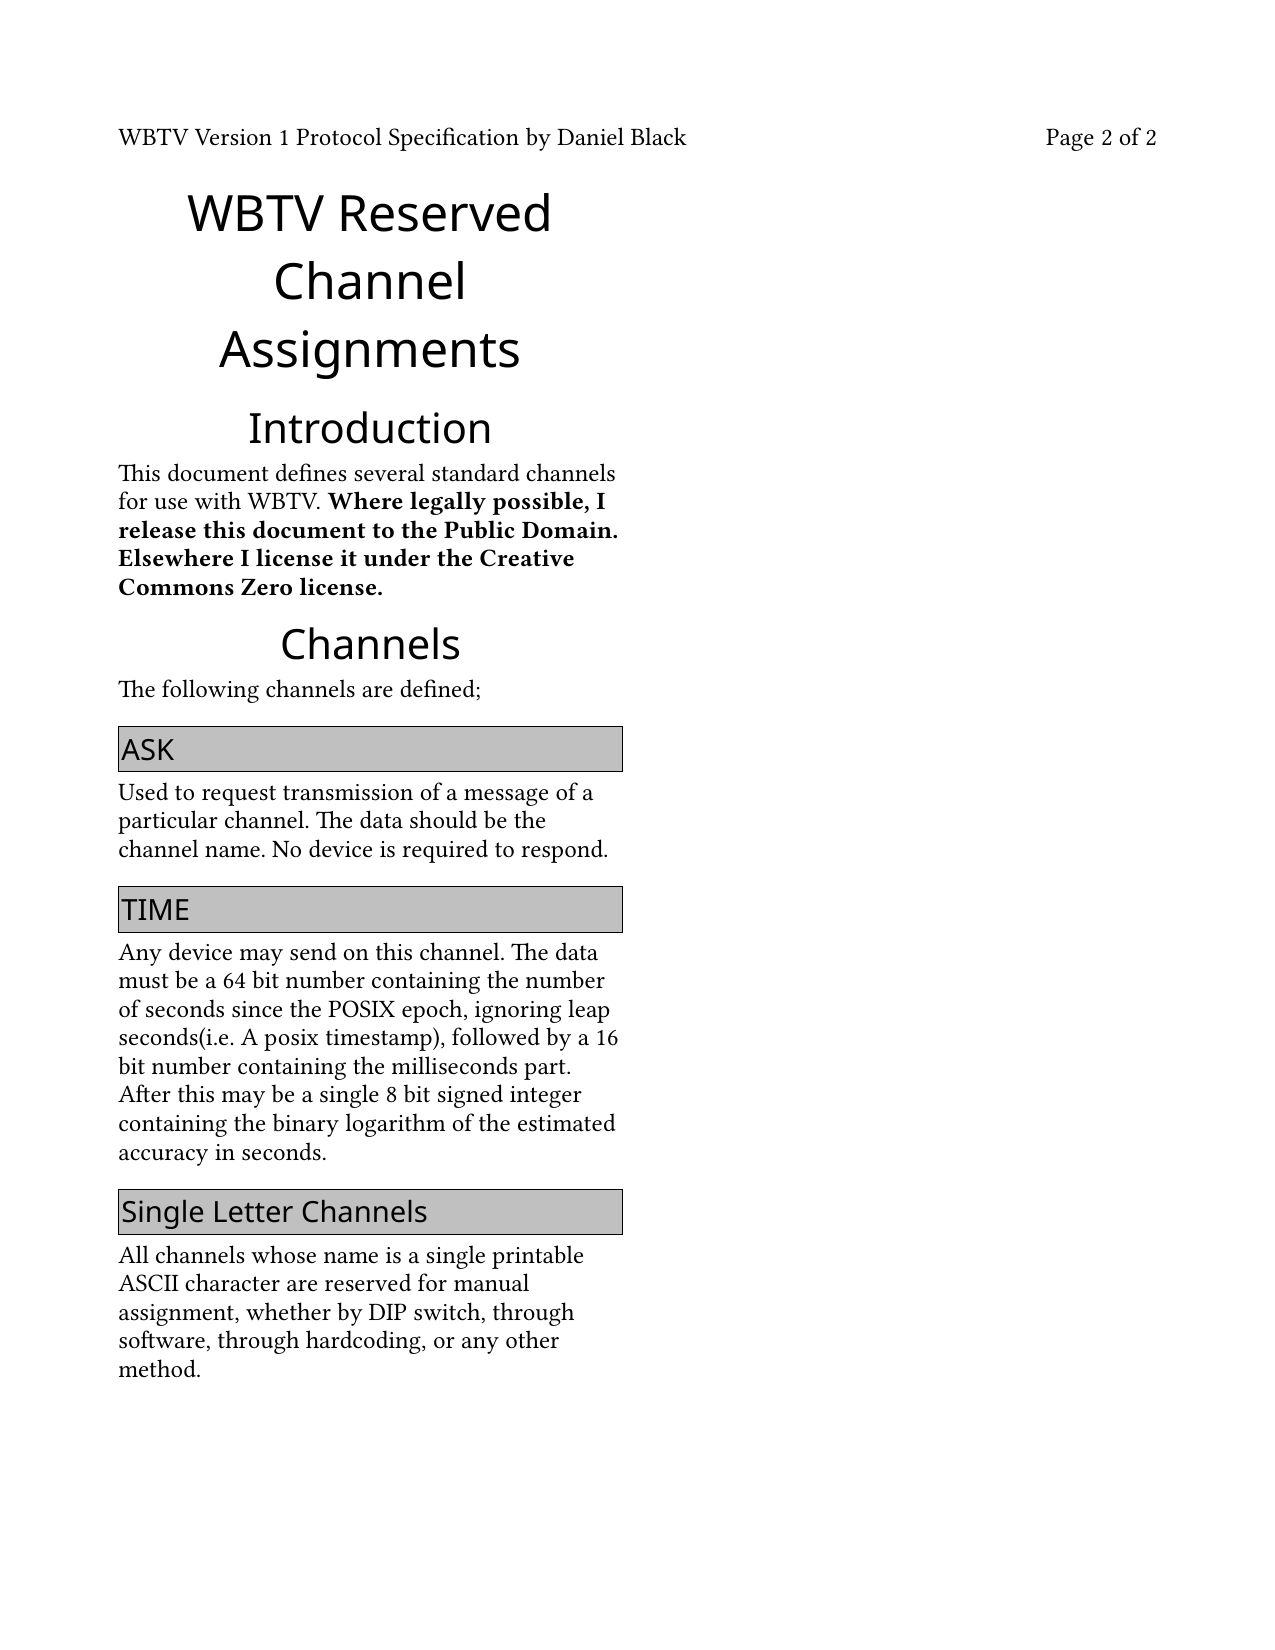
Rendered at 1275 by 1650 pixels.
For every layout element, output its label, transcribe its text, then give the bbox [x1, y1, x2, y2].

subtitle Introduction [118, 399, 622, 456]
subtitle TIME [119, 887, 622, 932]
text Any device may send on this channel. The data must be a 64 bit number containing the number of seconds since the POSIX epoch, ignoring leap seconds(i.e. A posix timestamp), followed by a 16 bit number containing the milliseconds part. After this may be a single 8 bit signed integer containing the binary logarithm of the estimated accuracy in seconds. [118, 938, 622, 1166]
subtitle Single Letter Channels [119, 1190, 622, 1234]
subtitle ASK [119, 727, 622, 771]
text The following channels are defined; [118, 675, 622, 703]
text This document defines several standard channels for use with WBTV. Where legally possible, I release this document to the Public Domain. Elsewhere I license it under the Creative Commons Zero license. [118, 459, 622, 601]
subtitle WBTV Reserved Channel Assignments [118, 178, 622, 382]
subtitle Channels [118, 615, 622, 672]
text Used to request transmission of a message of a particular channel. The data should be the channel name. No device is required to respond. [118, 778, 622, 863]
text All channels whose name is a single printable ASCII character are reserved for manual assignment, whether by DIP switch, through software, through hardcoding, or any other method. [118, 1241, 622, 1383]
